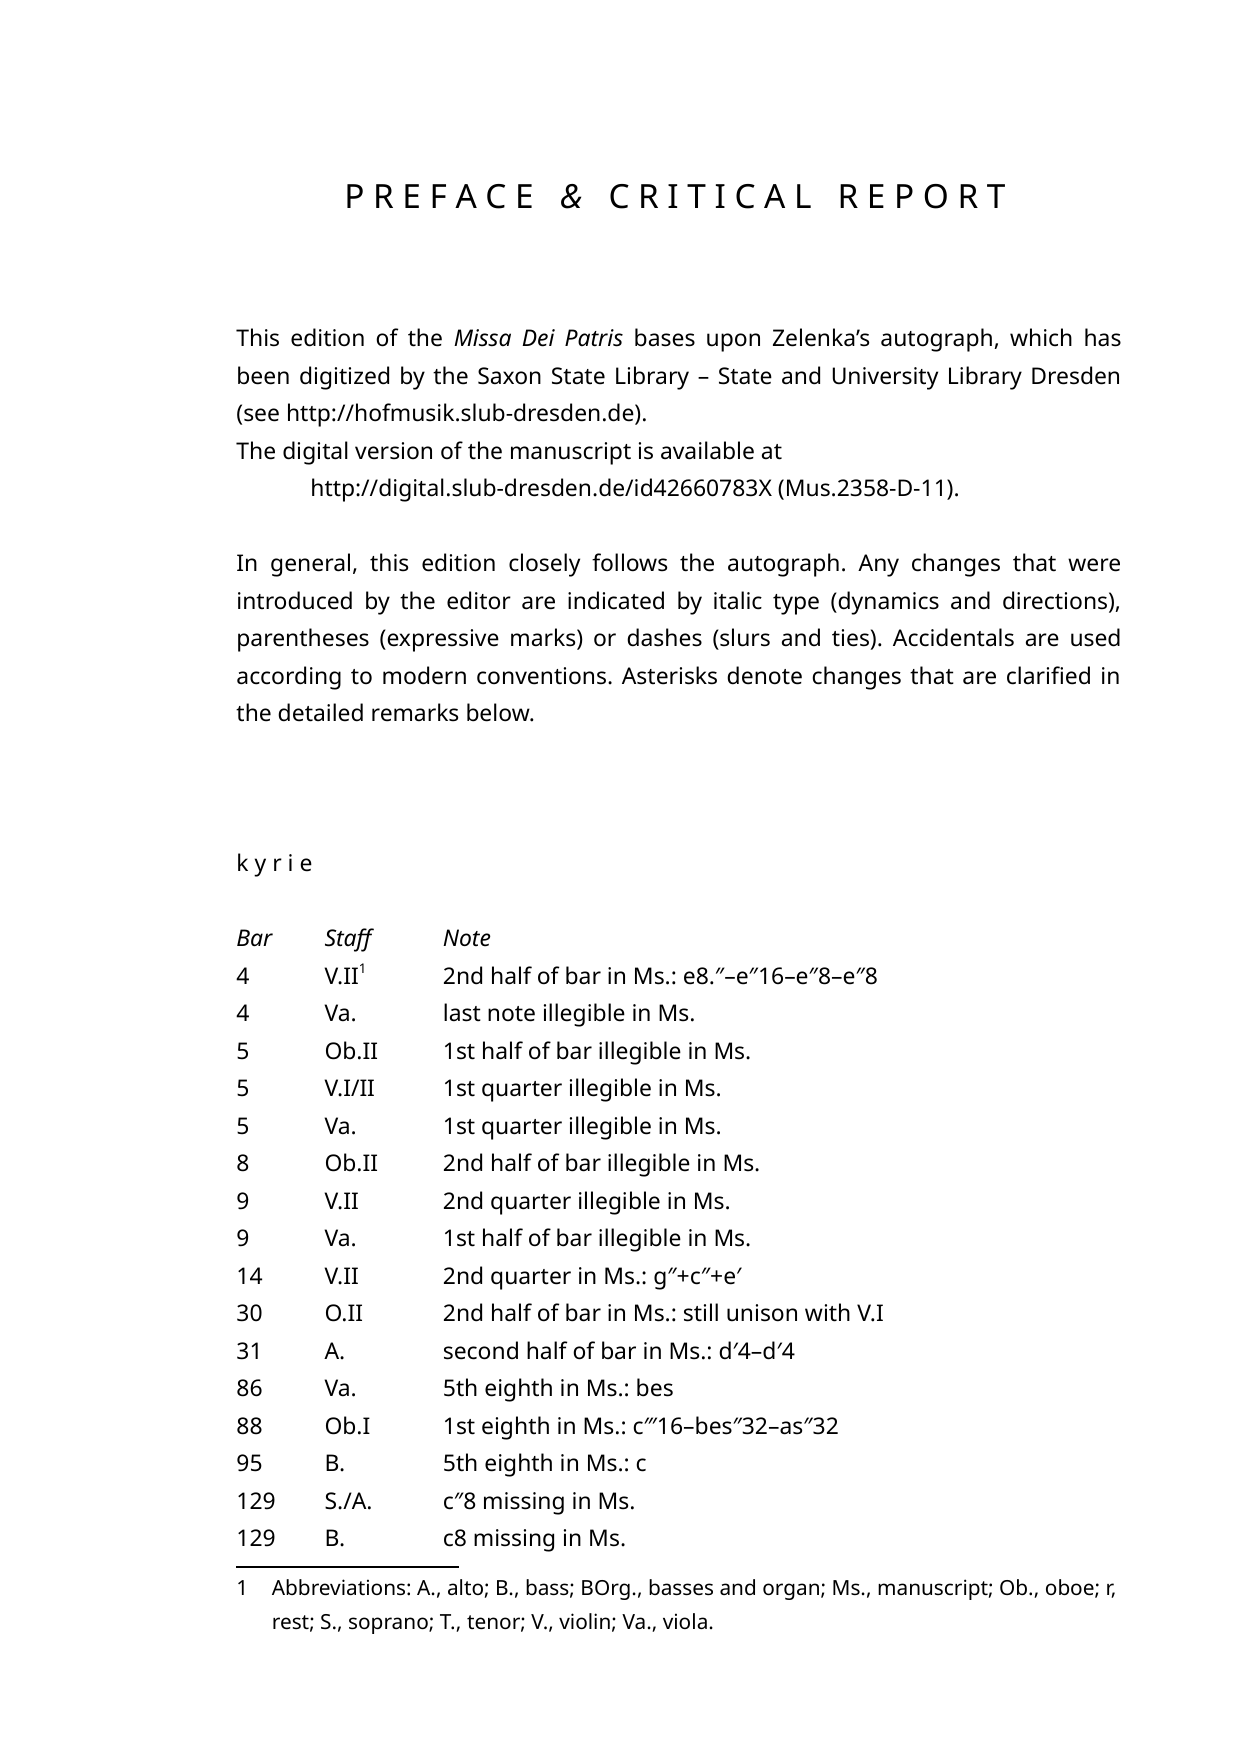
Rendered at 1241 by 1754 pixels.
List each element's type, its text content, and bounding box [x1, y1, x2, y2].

text Bar Staff Note 4 V.II 2nd half of bar in Ms.: e8.″–e″16–e″8–e″8 4 Va. last note illegible in Ms. 5 Ob.II 1st half of bar illegible in Ms. 5 V.I/II 1st quarter illegible in Ms. 5 Va. 1st quarter illegible in Ms. 8 Ob.II 2nd half of bar illegible in Ms. 9 V.II 2nd quarter illegible in Ms. 9 Va. 1st half of bar illegible in Ms. 14 V.II 2nd quarter in Ms.: g″+c″+e′ 30 O.II 2nd half of bar in Ms.: still unison with V.I 31 A. second half of bar in Ms.: d′4–d′4 86 Va. 5th eighth in Ms.: bes 88 Ob.I 1st eighth in Ms.: c‴16–bes″32–as″32 95 B. 5th eighth in Ms.: c 129 S./A. c″8 missing in Ms. 129 B. c8 missing in Ms. [236, 922, 1122, 1554]
text k y r i e [236, 847, 1122, 879]
text P R E F A C E & C R I T I C A L R E P O R T [236, 173, 1122, 218]
text This edition of the Missa Dei Patris bases upon Zelenka’s autograph, which has been digitized by the Saxon State Library – State and University Library Dresden (see http://hofmusik.slub-dresden.de). [236, 322, 1122, 429]
text Abbreviations: A., alto; B., bass; BOrg., basses and organ; Ms., manuscript; Ob., oboe; r, rest; S., soprano; T., tenor; V., violin; Va., viola. [236, 1573, 1122, 1636]
text In general, this edition closely follows the autograph. Any changes that were introduced by the editor are indicated by italic type (dynamics and directions), parentheses (expressive marks) or dashes (slurs and ties). Accidentals are used according to modern conventions. Asterisks denote changes that are clarified in the detailed remarks below. [236, 547, 1122, 729]
text The digital version of the manuscript is available at http://digital.slub-dresden.de/id42660783X (Mus.2358-D-11). [236, 435, 1122, 504]
